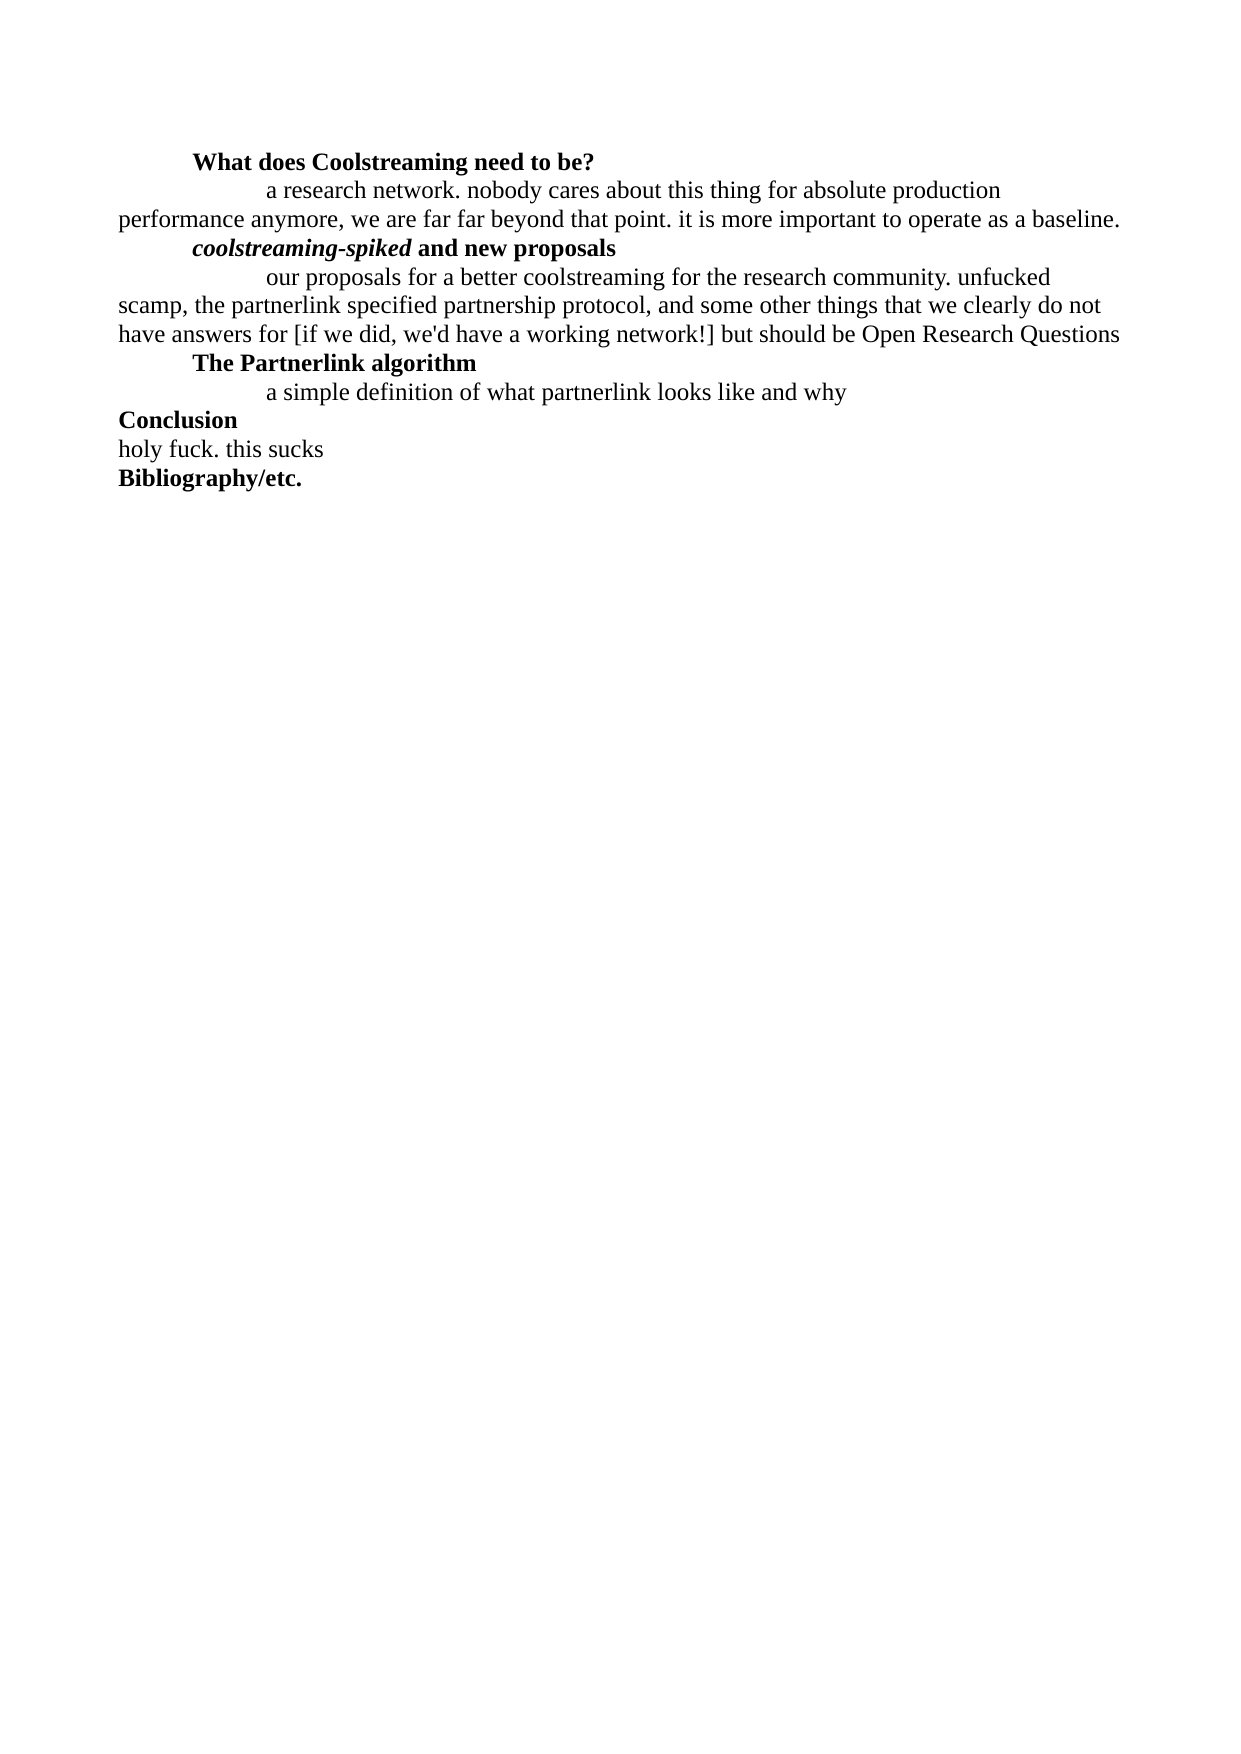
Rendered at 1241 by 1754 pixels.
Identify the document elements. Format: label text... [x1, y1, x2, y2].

text a research network. nobody cares about this thing for absolute production performance anymore, we are far far beyond that point. it is more important to operate as a baseline. [118, 176, 1122, 233]
text our proposals for a better coolstreaming for the research community. unfucked scamp, the partnerlink specified partnership protocol, and some other things that we clearly do not have answers for [if we did, we'd have a working network!] but should be Open Research Questions [118, 262, 1122, 348]
text coolstreaming-spiked and new proposals [118, 233, 1122, 262]
text Bibliography/etc. [118, 463, 1122, 492]
text What does Coolstreaming need to be? [118, 147, 1122, 176]
text Conclusion [118, 406, 1122, 434]
text The Partnerlink algorithm [118, 348, 1122, 377]
text holy fuck. this sucks [118, 434, 1122, 463]
text a simple definition of what partnerlink looks like and why [118, 377, 1122, 406]
